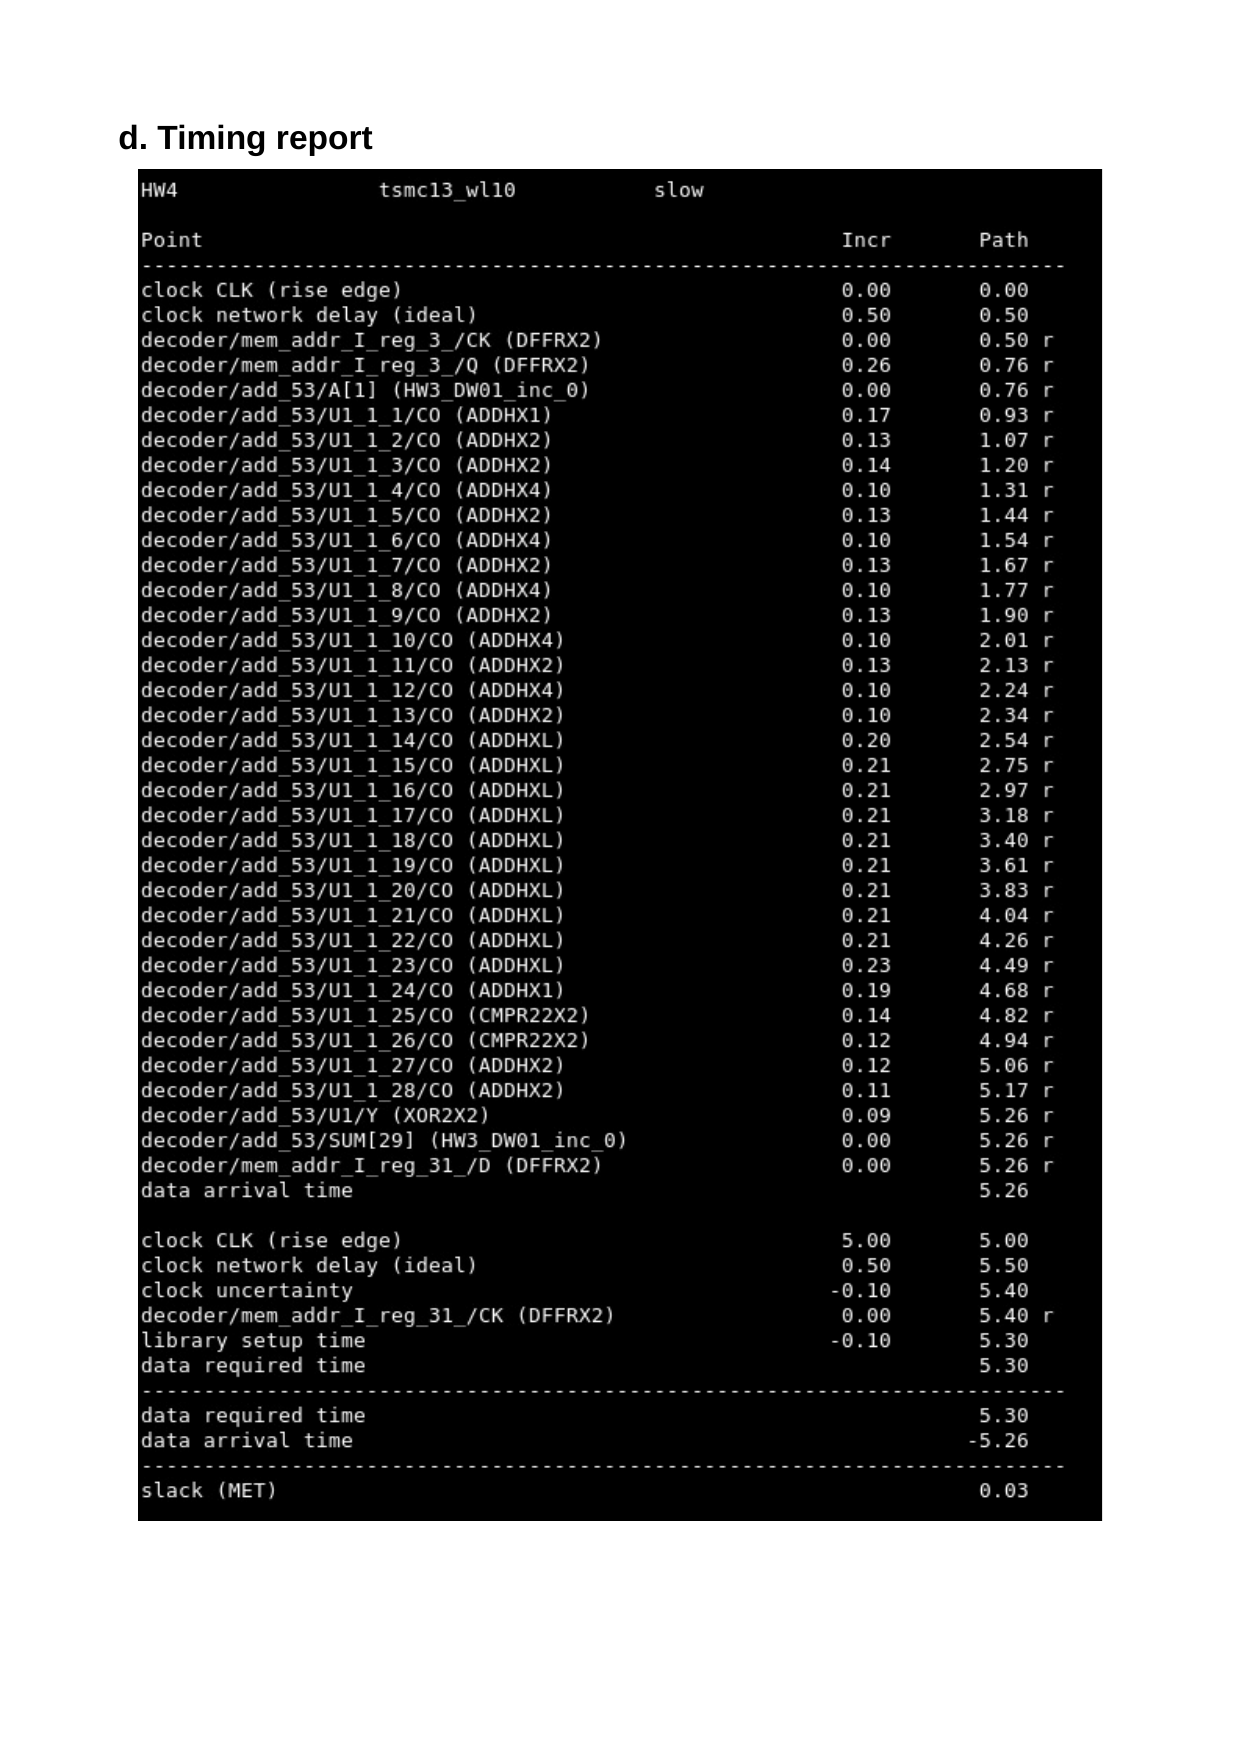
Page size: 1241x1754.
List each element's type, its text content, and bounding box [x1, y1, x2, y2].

picture [138, 169, 1103, 1521]
subtitle d. Timing report [118, 118, 1122, 157]
